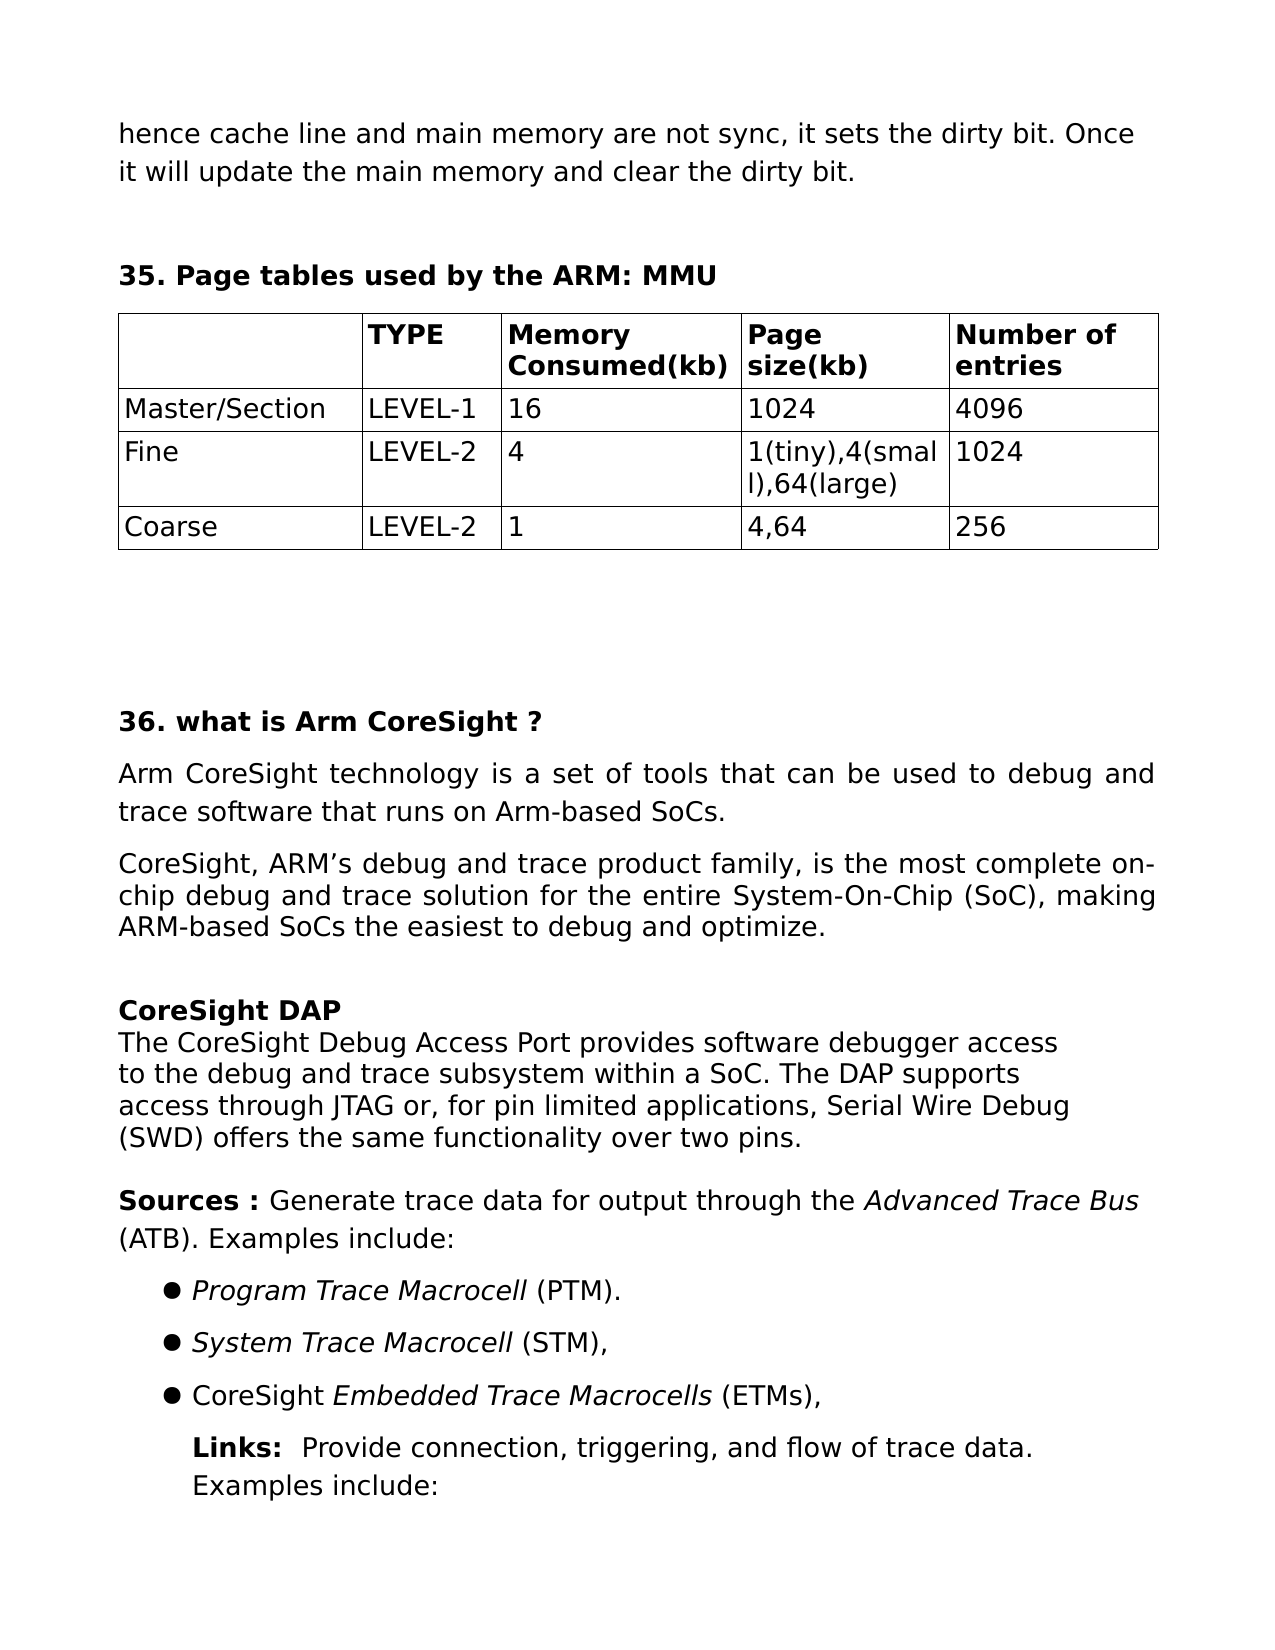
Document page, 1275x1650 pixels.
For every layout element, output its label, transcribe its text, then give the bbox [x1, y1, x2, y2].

table_cell 1(tiny),4(small),64(large) [742, 432, 949, 506]
table_cell LEVEL-2 [363, 432, 501, 506]
table_header Memory Consumed(kb) [502, 314, 741, 388]
table_cell 1 [502, 507, 741, 549]
table_header Number of entries [950, 314, 1158, 388]
table_cell Fine [119, 432, 362, 506]
table_cell 4096 [950, 389, 1158, 431]
table_cell 4,64 [742, 507, 949, 549]
text 36. what is Arm CoreSight ? [118, 706, 1157, 738]
table_cell Coarse [119, 507, 362, 549]
text Arm CoreSight technology is a set of tools that can be used to debug and trace software that runs on Arm-based SoCs. [118, 758, 1157, 828]
table_header Page size(kb) [742, 314, 949, 388]
text The CoreSight Debug Access Port provides software debugger access [118, 1027, 1157, 1059]
text Sources : Generate trace data for output through the Advanced Trace Bus (ATB). Examples include: [118, 1185, 1157, 1254]
table_cell 16 [502, 389, 741, 431]
table_cell 1024 [742, 389, 949, 431]
text access through JTAG or, for pin limited applications, Serial Wire Debug [118, 1090, 1157, 1122]
text (SWD) offers the same functionality over two pins. [118, 1122, 1157, 1153]
table_cell 1024 [950, 432, 1158, 506]
text CoreSight, ARM’s debug and trace product family, is the most complete on-chip debug and trace solution for the entire System-On-Chip (SoC), making ARM-based SoCs the easiest to debug and optimize. [118, 849, 1157, 943]
table_cell 256 [950, 507, 1158, 549]
table_cell Master/Section [119, 389, 362, 431]
list Links: Provide connection, triggering, and flow of trace data. Examples include: [162, 1432, 1157, 1502]
list Program Trace Macrocell (PTM). [162, 1275, 1157, 1307]
table_cell LEVEL-1 [363, 389, 501, 431]
text hence cache line and main memory are not sync, it sets the dirty bit. Once it will update the main memory and clear the dirty bit. [118, 118, 1157, 187]
text to the debug and trace subsystem within a SoC. The DAP supports [118, 1059, 1157, 1090]
text CoreSight DAP [118, 996, 1157, 1027]
table_header TYPE [363, 314, 501, 388]
table_cell LEVEL-2 [363, 507, 501, 549]
list CoreSight Embedded Trace Macrocells (ETMs), [162, 1380, 1157, 1412]
list System Trace Macrocell (STM), [162, 1328, 1157, 1359]
text 35. Page tables used by the ARM: MMU [118, 261, 1157, 292]
table_header [119, 314, 362, 388]
table_cell 4 [502, 432, 741, 506]
